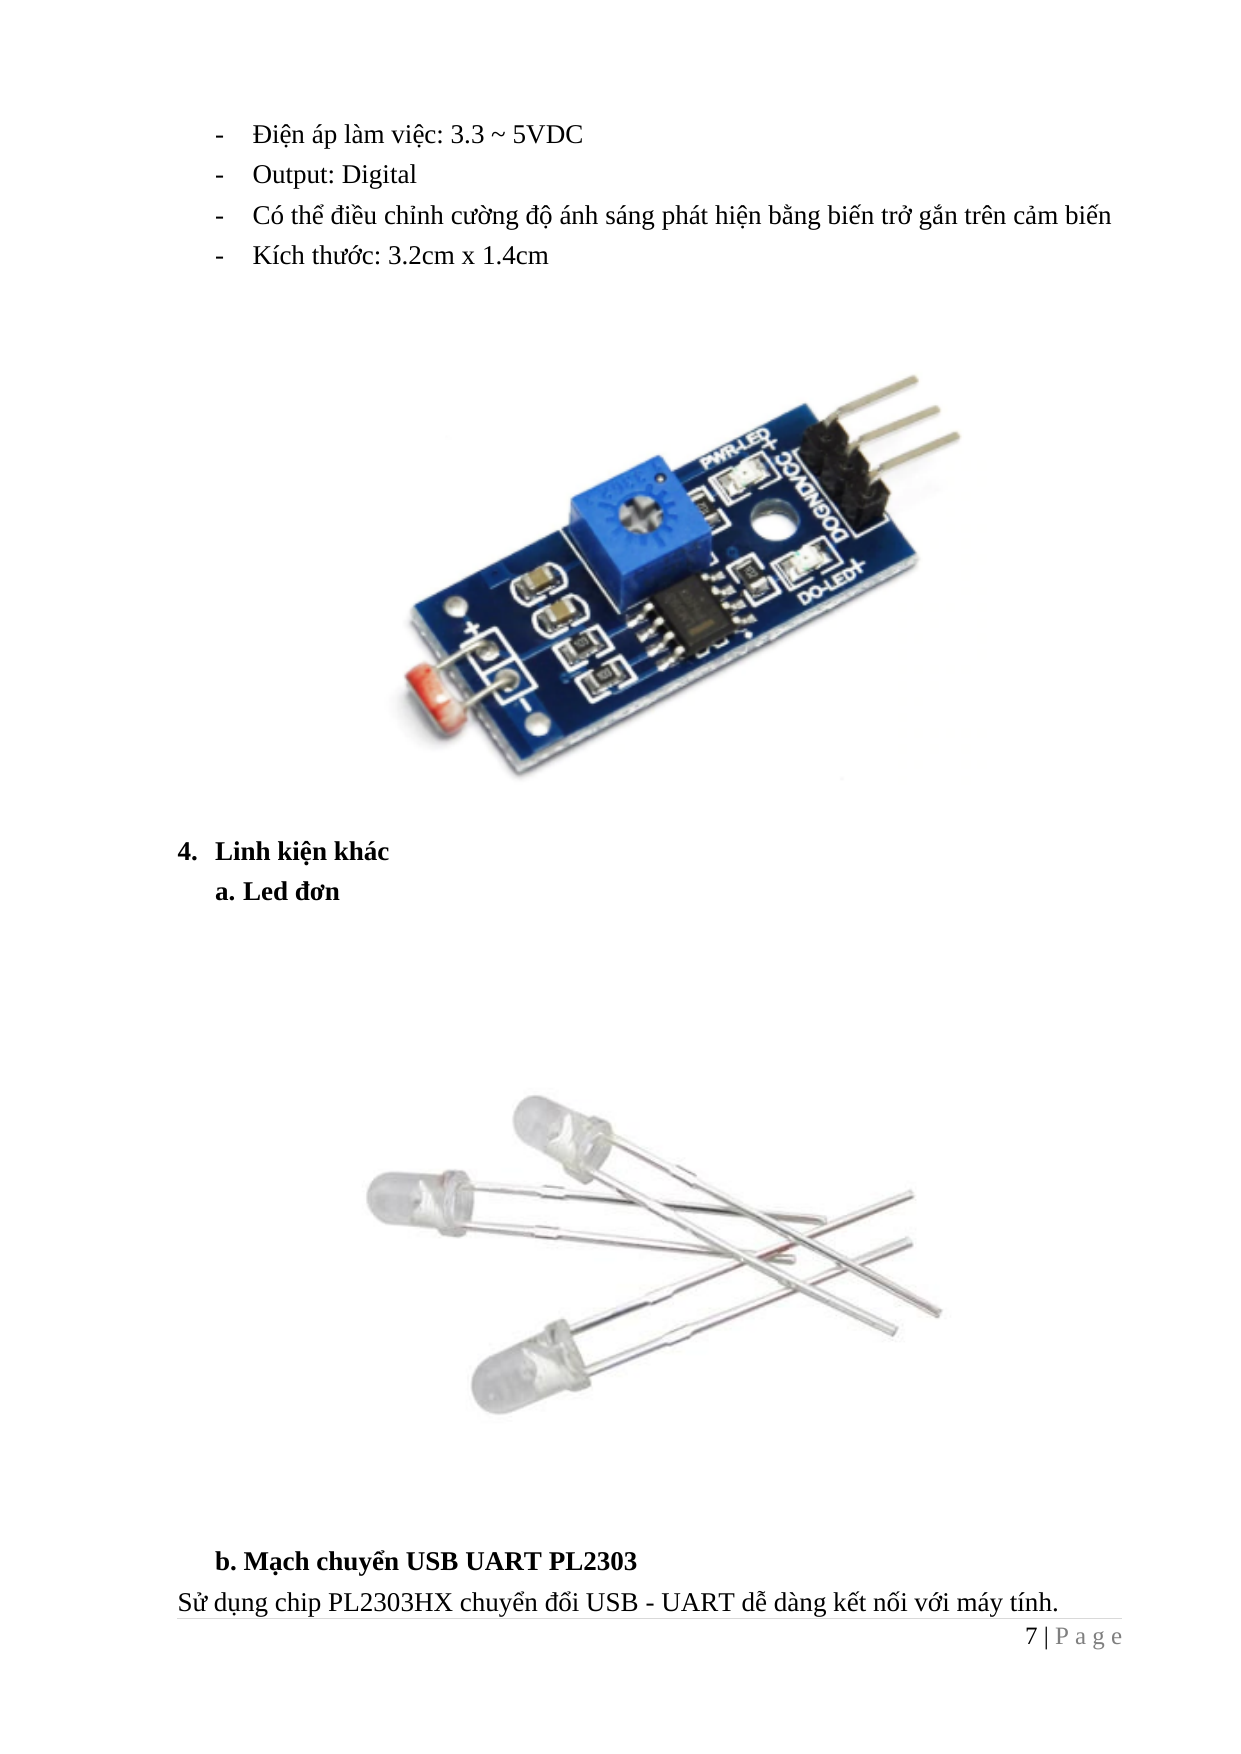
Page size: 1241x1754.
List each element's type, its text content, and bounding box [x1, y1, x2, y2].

subtitle Led đơn [215, 875, 1122, 907]
list Kích thước: 3.2cm x 1.4cm [215, 239, 1122, 271]
list Điện áp làm việc: 3.3 ~ 5VDC [215, 118, 1122, 149]
list Có thể điều chỉnh cường độ ánh sáng phát hiện bằng biến trở gắn trên cảm biến [215, 199, 1122, 230]
picture [381, 280, 994, 786]
subtitle b. Mạch chuyển USB UART PL2303 [215, 1545, 1122, 1576]
text Sử dụng chip PL2303HX chuyển đổi USB - UART dễ dàng kết nối với máy tính. [177, 1586, 1122, 1617]
subtitle Linh kiện khác [177, 835, 1122, 866]
picture [339, 916, 960, 1536]
list Output: Digital [215, 158, 1122, 190]
